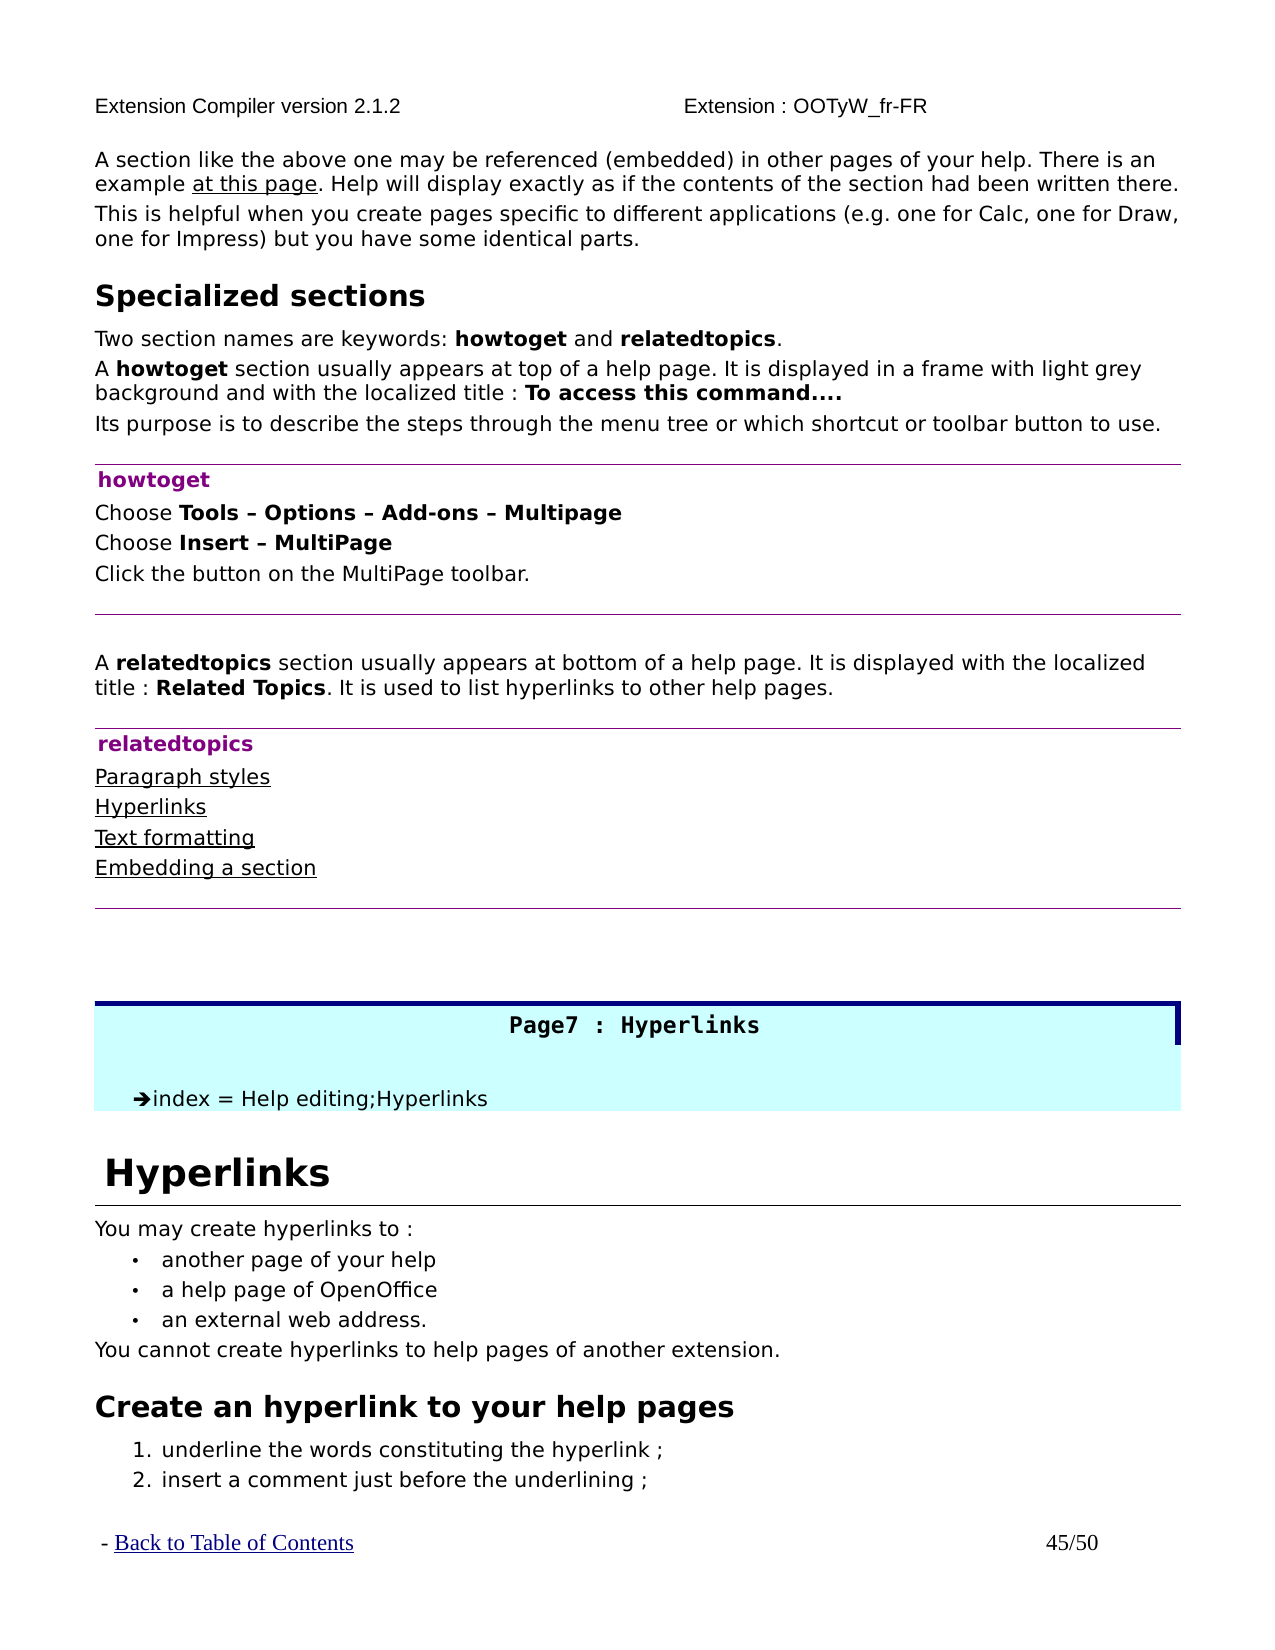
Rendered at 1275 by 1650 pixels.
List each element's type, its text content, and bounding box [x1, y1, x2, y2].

text howtoget [94, 465, 1181, 495]
text This is helpful when you create pages specific to different applications (e.g. one for Calc, one for Draw, one for Impress) but you have some identical parts. [94, 202, 1181, 251]
text Page7 : Hyperlinks [94, 1002, 1175, 1045]
text Create an hyperlink to your help pages [94, 1391, 1181, 1424]
list underline the words constituting the hyperlink ; [132, 1438, 1181, 1463]
list index = Help editing;Hyperlinks [94, 1087, 1181, 1111]
list an external web address. [132, 1308, 1181, 1333]
text A relatedtopics section usually appears at bottom of a help page. It is displayed with the localized title : Related Topics. It is used to list hyperlinks to other help pages. [94, 651, 1181, 700]
text Click the button on the MultiPage toolbar. [94, 562, 1181, 586]
text Choose Tools – Options – Add-ons – Multipage [94, 501, 1181, 525]
text Hyperlinks [94, 1142, 1181, 1205]
text Specialized sections [94, 279, 1181, 313]
list insert a comment just before the underlining ; [132, 1468, 1181, 1493]
text Choose Insert – MultiPage [94, 531, 1181, 556]
list a help page of OpenOffice [132, 1278, 1181, 1302]
text Its purpose is to describe the steps through the menu tree or which shortcut or toolbar button to use. [94, 412, 1181, 436]
list another page of your help [132, 1247, 1181, 1272]
text Text formatting [94, 825, 1181, 850]
text Hyperlinks [94, 795, 1181, 819]
text You may create hyperlinks to : [94, 1217, 1181, 1242]
text A section like the above one may be referenced (embedded) in other pages of your help. There is an example at this page. Help will display exactly as if the contents of the section had been written there. [94, 147, 1181, 196]
text Embedding a section [94, 856, 1181, 880]
text Two section names are keywords: howtoget and relatedtopics. [94, 326, 1181, 351]
text You cannot create hyperlinks to help pages of another extension. [94, 1338, 1181, 1363]
text relatedtopics [94, 729, 1181, 759]
text A howtoget section usually appears at top of a help page. It is displayed in a frame with light grey background and with the localized title : To access this command.... [94, 357, 1181, 406]
text Paragraph styles [94, 765, 1181, 789]
